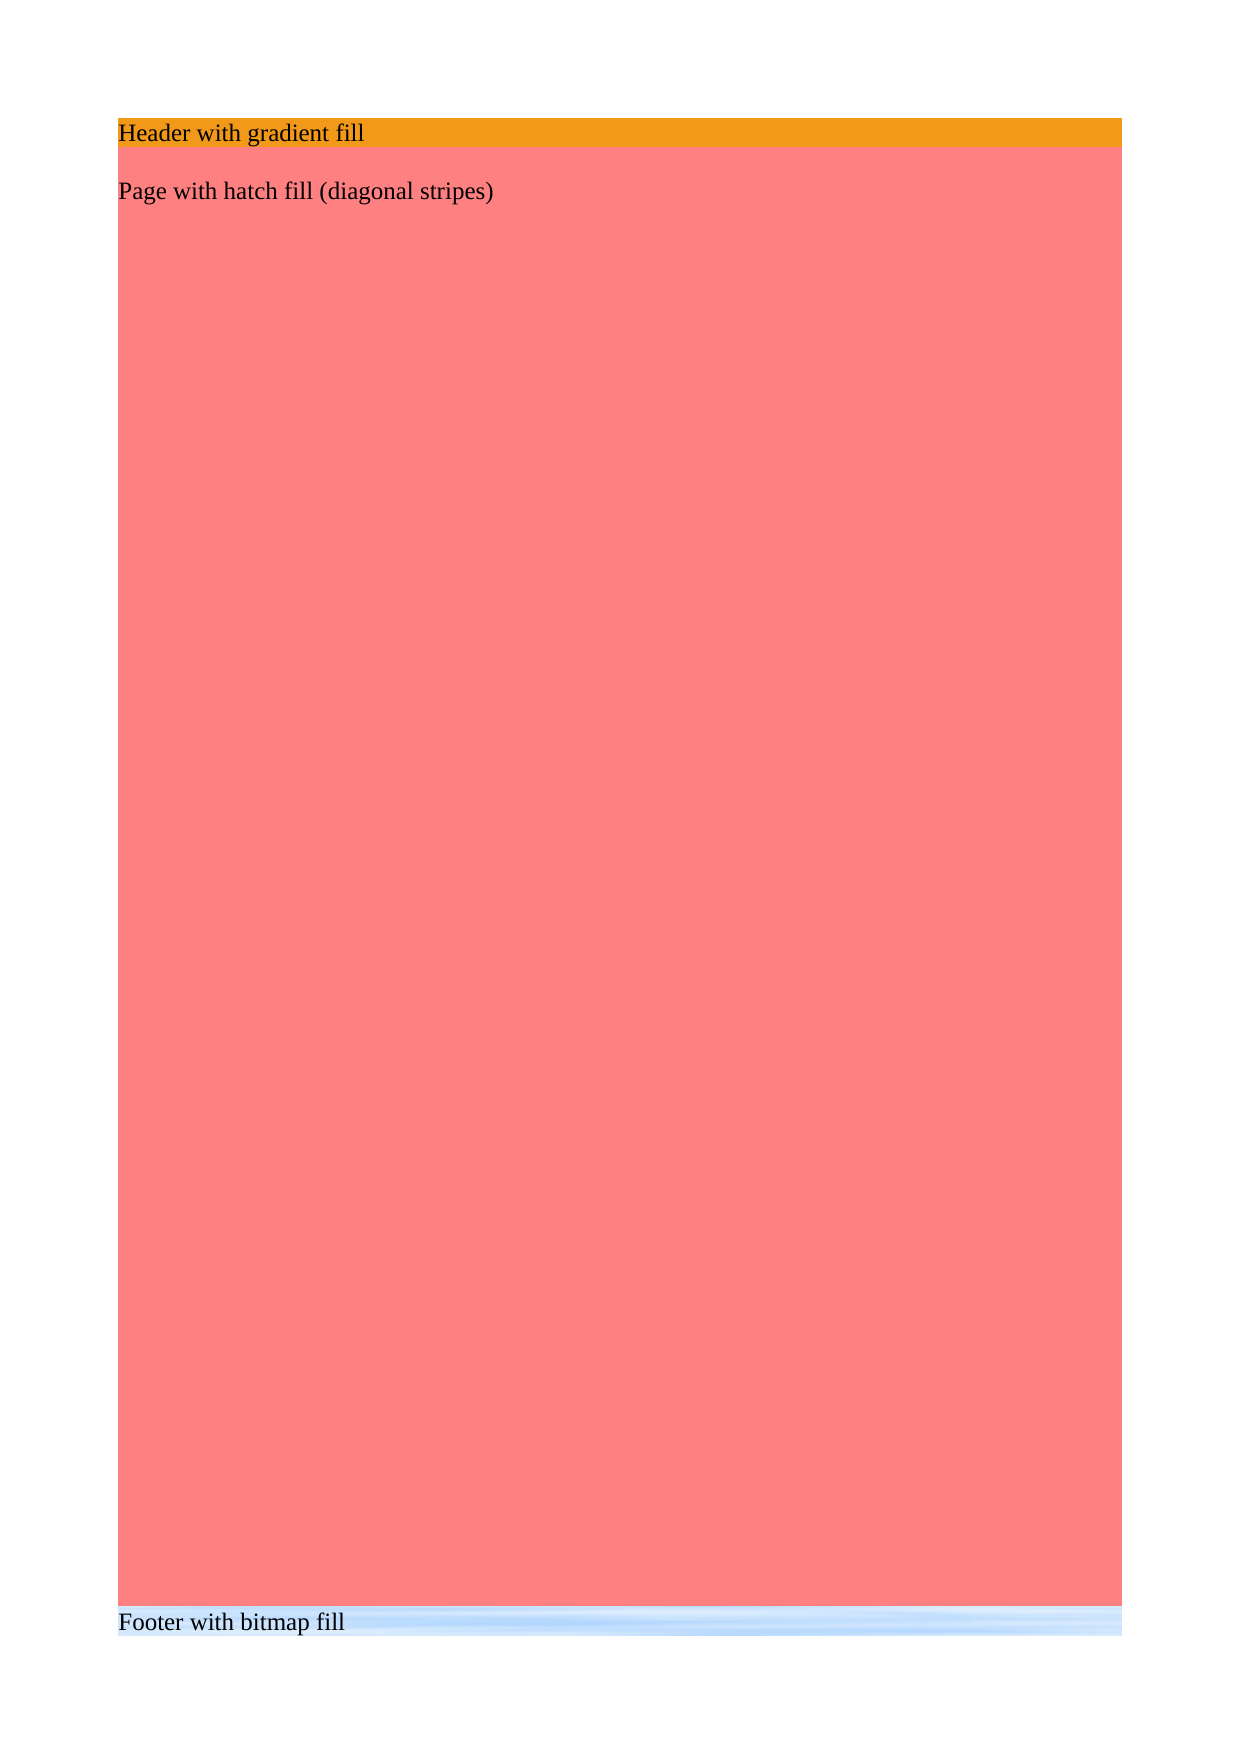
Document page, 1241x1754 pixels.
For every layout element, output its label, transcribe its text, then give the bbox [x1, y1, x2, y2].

text Page with hatch fill (diagonal stripes) [118, 176, 1122, 205]
picture [118, 1606, 1122, 1636]
